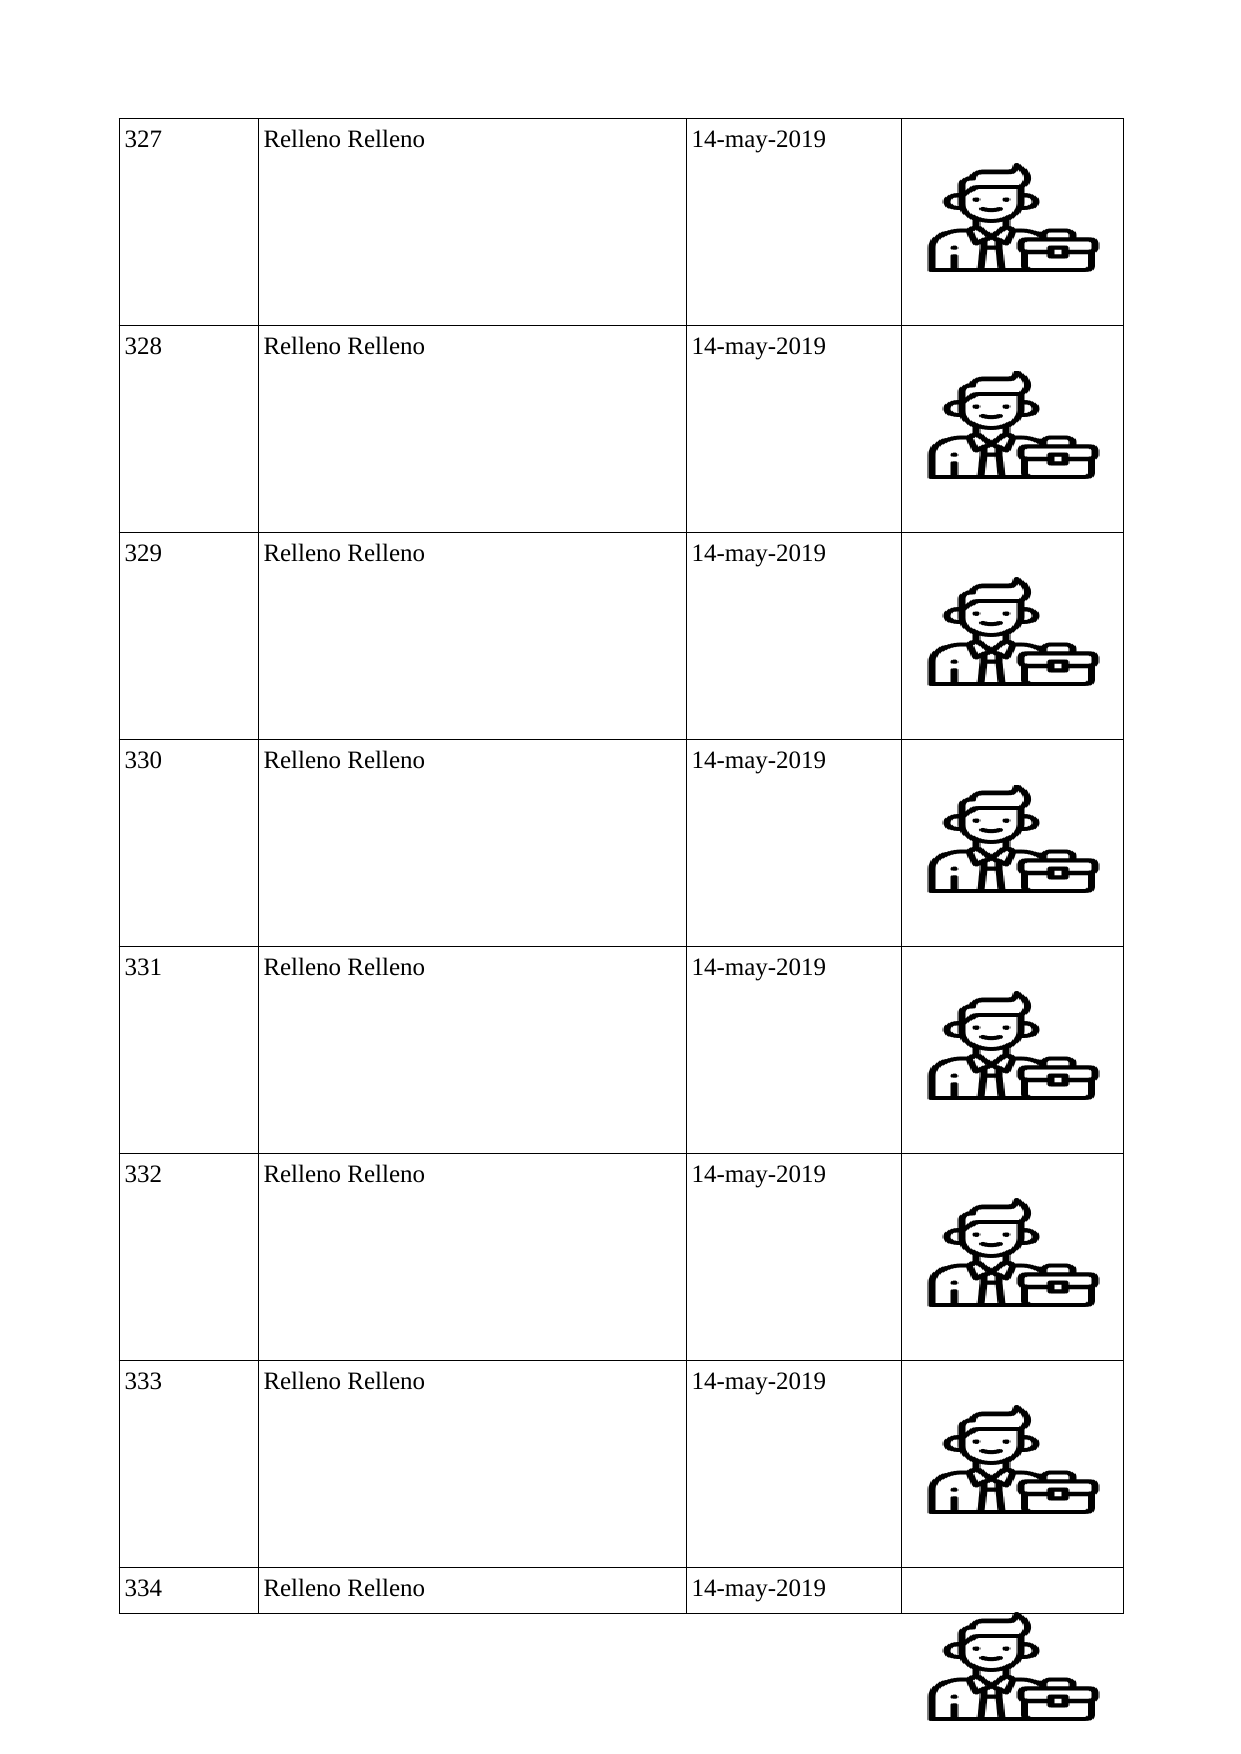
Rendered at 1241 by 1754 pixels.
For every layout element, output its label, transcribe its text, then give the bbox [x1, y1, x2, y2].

table_cell 330 [120, 740, 258, 946]
table_cell Relleno Relleno [259, 533, 686, 739]
table_cell 329 [120, 533, 258, 739]
table_cell 333 [120, 1361, 258, 1567]
table_cell 331 [120, 947, 258, 1153]
table_cell a [902, 119, 1123, 325]
table_cell 14-may-2019 [687, 947, 901, 1153]
table_cell [902, 1568, 1123, 1613]
table_cell [14, 325, 119, 532]
table_cell 14-may-2019 [687, 533, 901, 739]
table_cell 332 [120, 1154, 258, 1360]
picture [919, 163, 1109, 272]
table_cell 14-may-2019 [687, 1361, 901, 1567]
table_cell 14-may-2019 [687, 1568, 901, 1613]
table_cell [902, 740, 1123, 892]
table_cell a [902, 1154, 1123, 1360]
table_cell 328 [120, 326, 258, 532]
table_cell [14, 118, 119, 325]
table_cell a [902, 947, 1123, 1153]
table_cell a [902, 1361, 1123, 1567]
table_cell 14-may-2019 [687, 326, 901, 532]
table_cell a [902, 533, 1123, 739]
picture [919, 371, 1109, 479]
table_cell [902, 326, 1123, 478]
picture [919, 1612, 1109, 1721]
table_cell 14-may-2019 [687, 119, 901, 325]
table_cell [14, 532, 119, 739]
table_cell Relleno Relleno [259, 1154, 686, 1360]
table_cell [14, 739, 119, 946]
picture [919, 991, 1109, 1100]
table_cell 14-may-2019 [687, 1154, 901, 1360]
table_cell [14, 1360, 119, 1567]
table_cell a [902, 479, 1123, 532]
table_cell 14-may-2019 [687, 740, 901, 946]
table_cell [14, 1567, 119, 1613]
table_cell [14, 1153, 119, 1360]
picture [919, 1198, 1109, 1307]
table_cell Relleno Relleno [259, 740, 686, 946]
table_cell 327 [120, 119, 258, 325]
table_cell Relleno Relleno [259, 947, 686, 1153]
table_cell [14, 946, 119, 1153]
table_cell a [902, 893, 1123, 946]
table_cell 334 [120, 1568, 258, 1613]
table_cell Relleno Relleno [259, 119, 686, 325]
picture [919, 1405, 1109, 1514]
picture [919, 577, 1109, 686]
table_cell Relleno Relleno [259, 1361, 686, 1567]
picture [919, 785, 1109, 893]
table_cell Relleno Relleno [259, 326, 686, 532]
table_cell Relleno Relleno [259, 1568, 686, 1613]
